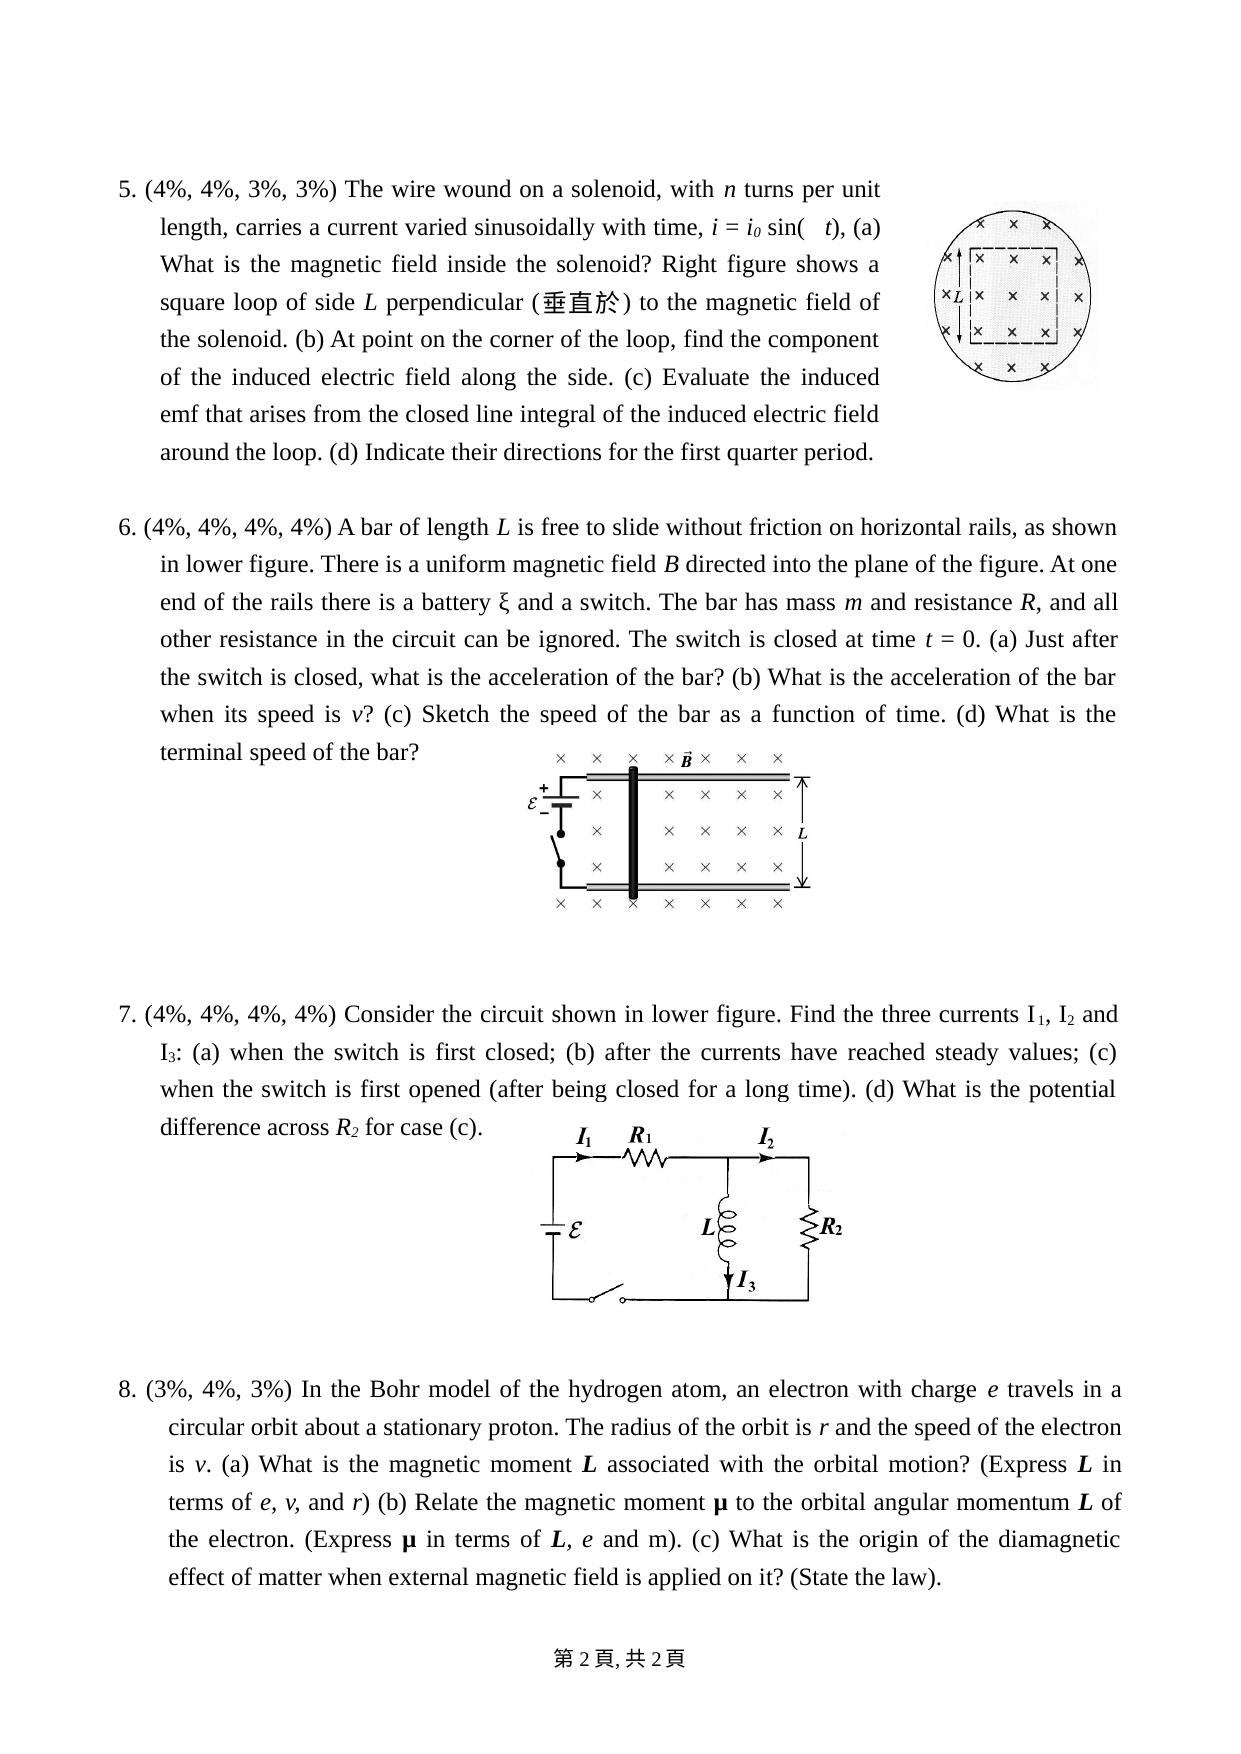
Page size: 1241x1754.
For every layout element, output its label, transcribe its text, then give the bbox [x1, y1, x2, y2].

text 8. (3%, 4%, 3%) In the Bohr model of the hydrogen atom, an electron with charge e travels in a circular orbit about a stationary proton. The radius of the orbit is r and the speed of the electron is v. (a) What is the magnetic moment L associated with the orbital motion? (Express L in terms of e, v, and r) (b) Relate the magnetic moment µ to the orbital angular momentum L of the electron. (Express µ in terms of L, e and m). (c) What is the origin of the diamagnetic effect of matter when external magnetic field is applied on it? (State the law). [118, 1364, 1122, 1589]
picture [926, 201, 1099, 391]
text 6. (4%, 4%, 4%, 4%) A bar of length L is free to slide without friction on horizontal rails, as shown in lower figure. There is a uniform magnetic field B directed into the plane of the figure. At one end of the rails there is a battery ξ and a switch. The bar has mass m and resistance R, and all other resistance in the circuit can be ignored. The switch is closed at time t = 0. (a) Just after the switch is closed, what is the acceleration of the bar? (b) What is the acceleration of the bar when its speed is v? (c) Sketch the speed of the bar as a function of time. (d) What is the terminal speed of the bar? [118, 502, 1118, 764]
picture [524, 743, 814, 918]
picture [525, 1120, 851, 1307]
text 5. (4%, 4%, 3%, 3%) The wire wound on a solenoid, with n turns per unit length, carries a current varied sinusoidally with time, i = i0 sin(t), (a) What is the magnetic field inside the solenoid? Right figure shows a square loop of side L perpendicular (垂直於) to the magnetic field of the solenoid. (b) At point on the corner of the loop, find the component of the induced electric field along the side. (c) Evaluate the induced emf that arises from the closed line integral of the induced electric field around the loop. (d) Indicate their directions for the first quarter period. [118, 164, 881, 464]
text 7. (4%, 4%, 4%, 4%) Consider the circuit shown in lower figure. Find the three currents I1, I2 and I3: (a) when the switch is first closed; (b) after the currents have reached steady values; (c) when the switch is first opened (after being closed for a long time). (d) What is the potential difference across R2 for case (c). [118, 989, 1118, 1139]
